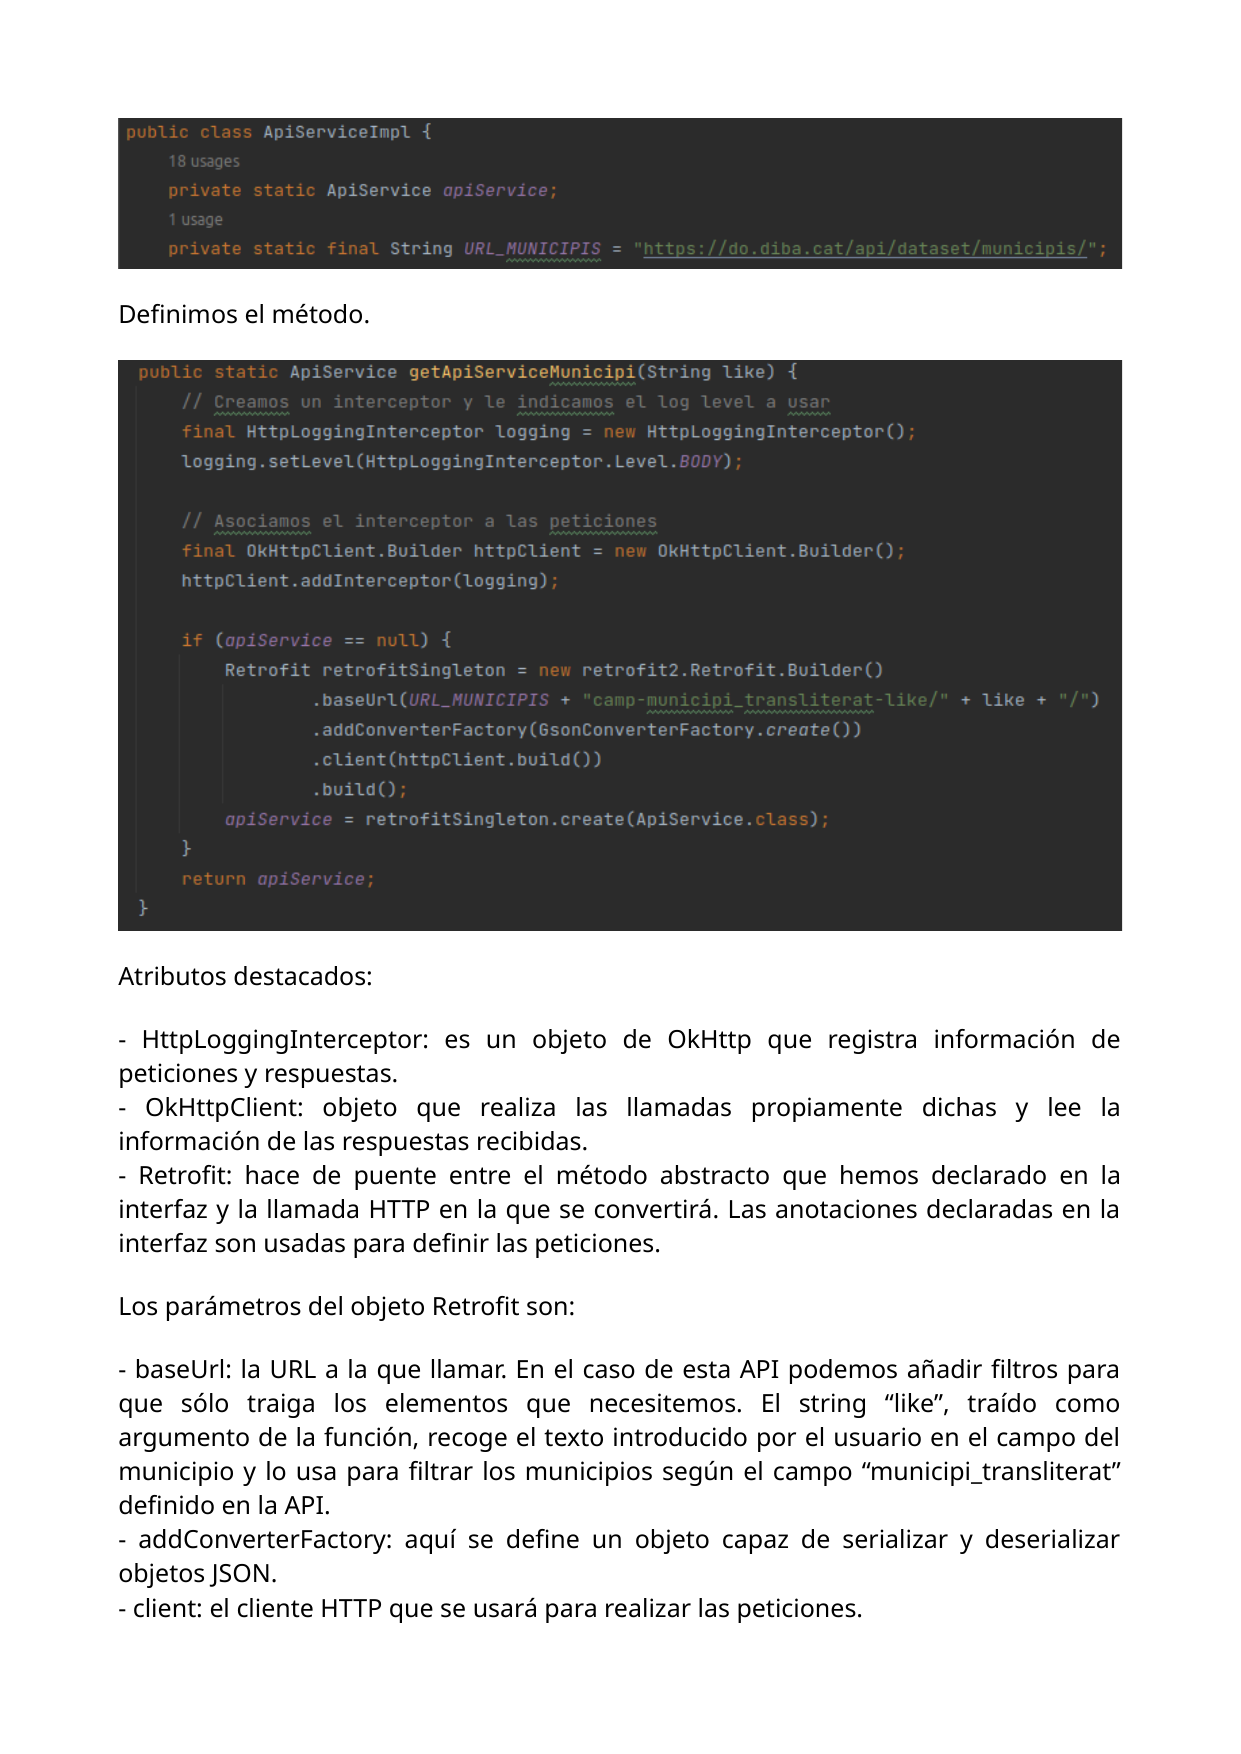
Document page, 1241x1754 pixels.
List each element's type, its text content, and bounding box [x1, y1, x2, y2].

text - client: el cliente HTTP que se usará para realizar las peticiones. [118, 1590, 1122, 1624]
text - addConverterFactory: aquí se define un objeto capaz de serializar y deserializar objetos JSON. [118, 1522, 1122, 1590]
picture [118, 118, 1123, 269]
text Atributos destacados: [118, 959, 1122, 993]
text - baseUrl: la URL a la que llamar. En el caso de esta API podemos añadir filtros para que sólo traiga los elementos que necesitemos. El string “like”, traído como argumento de la función, recoge el texto introducido por el usuario en el campo del municipio y lo usa para filtrar los municipios según el campo “municipi_transliterat” definido en la API. [118, 1352, 1122, 1522]
text Definimos el método. [118, 297, 1122, 331]
text - HttpLoggingInterceptor: es un objeto de OkHttp que registra información de peticiones y respuestas. [118, 1022, 1122, 1090]
text - Retrofit: hace de puente entre el método abstracto que hemos declarado en la interfaz y la llamada HTTP en la que se convertirá. Las anotaciones declaradas en la interfaz son usadas para definir las peticiones. [118, 1158, 1122, 1260]
picture [118, 360, 1123, 931]
text - OkHttpClient: objeto que realiza las llamadas propiamente dichas y lee la información de las respuestas recibidas. [118, 1090, 1122, 1158]
text Los parámetros del objeto Retrofit son: [118, 1289, 1122, 1323]
